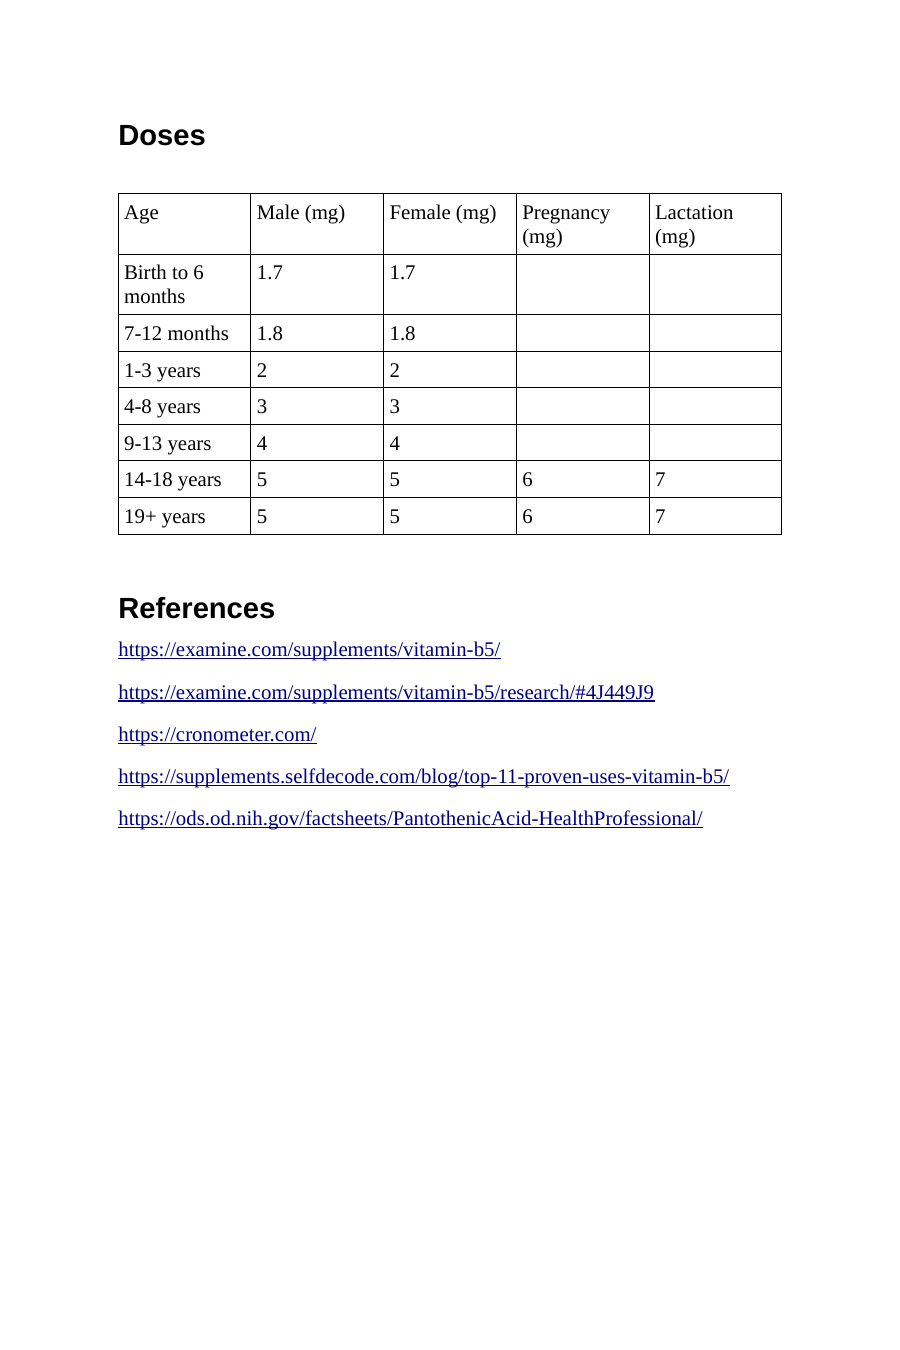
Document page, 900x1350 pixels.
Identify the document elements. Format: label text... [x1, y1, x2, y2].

table_cell 7 [650, 461, 781, 497]
table_cell 4 [251, 425, 383, 460]
table_cell [517, 255, 649, 314]
text https://examine.com/supplements/vitamin-b5/research/#4J449J9 [118, 679, 782, 704]
table_cell 1.7 [384, 255, 516, 314]
subtitle References [118, 591, 782, 625]
table_cell 6 [517, 461, 649, 497]
table_header Pregnancy (mg) [517, 194, 649, 253]
table_header Age [119, 194, 250, 253]
table_cell 5 [251, 498, 383, 533]
table_header Male (mg) [251, 194, 383, 253]
table_cell [650, 425, 781, 460]
table_cell [517, 425, 649, 460]
table_cell 3 [384, 388, 516, 424]
table_cell 14-18 years [119, 461, 250, 497]
table_cell 1.7 [251, 255, 383, 314]
text https://supplements.selfdecode.com/blog/top-11-proven-uses-vitamin-b5/ [118, 764, 782, 788]
table_cell [650, 255, 781, 314]
table_cell 7-12 months [119, 315, 250, 351]
table_cell 5 [384, 461, 516, 497]
table_cell 9-13 years [119, 425, 250, 460]
table_cell [650, 388, 781, 424]
table_cell 4-8 years [119, 388, 250, 424]
table_cell 1.8 [384, 315, 516, 351]
table_cell 7 [650, 498, 781, 533]
table_cell [650, 352, 781, 387]
table_cell 3 [251, 388, 383, 424]
table_cell [517, 352, 649, 387]
table_cell 5 [384, 498, 516, 533]
table_header Female (mg) [384, 194, 516, 253]
text https://cronometer.com/ [118, 722, 782, 746]
table_cell 5 [251, 461, 383, 497]
subtitle Doses [118, 118, 782, 152]
table_cell 2 [384, 352, 516, 387]
table_cell 4 [384, 425, 516, 460]
table_cell 19+ years [119, 498, 250, 533]
table_cell 1-3 years [119, 352, 250, 387]
table_cell [517, 388, 649, 424]
table_header Lactation (mg) [650, 194, 781, 253]
table_cell 2 [251, 352, 383, 387]
table_cell Birth to 6 months [119, 255, 250, 314]
text https://ods.od.nih.gov/factsheets/PantothenicAcid-HealthProfessional/ [118, 806, 782, 830]
table_cell 6 [517, 498, 649, 533]
table_cell [650, 315, 781, 351]
text https://examine.com/supplements/vitamin-b5/ [118, 637, 782, 661]
table_cell 1.8 [251, 315, 383, 351]
table_cell [517, 315, 649, 351]
